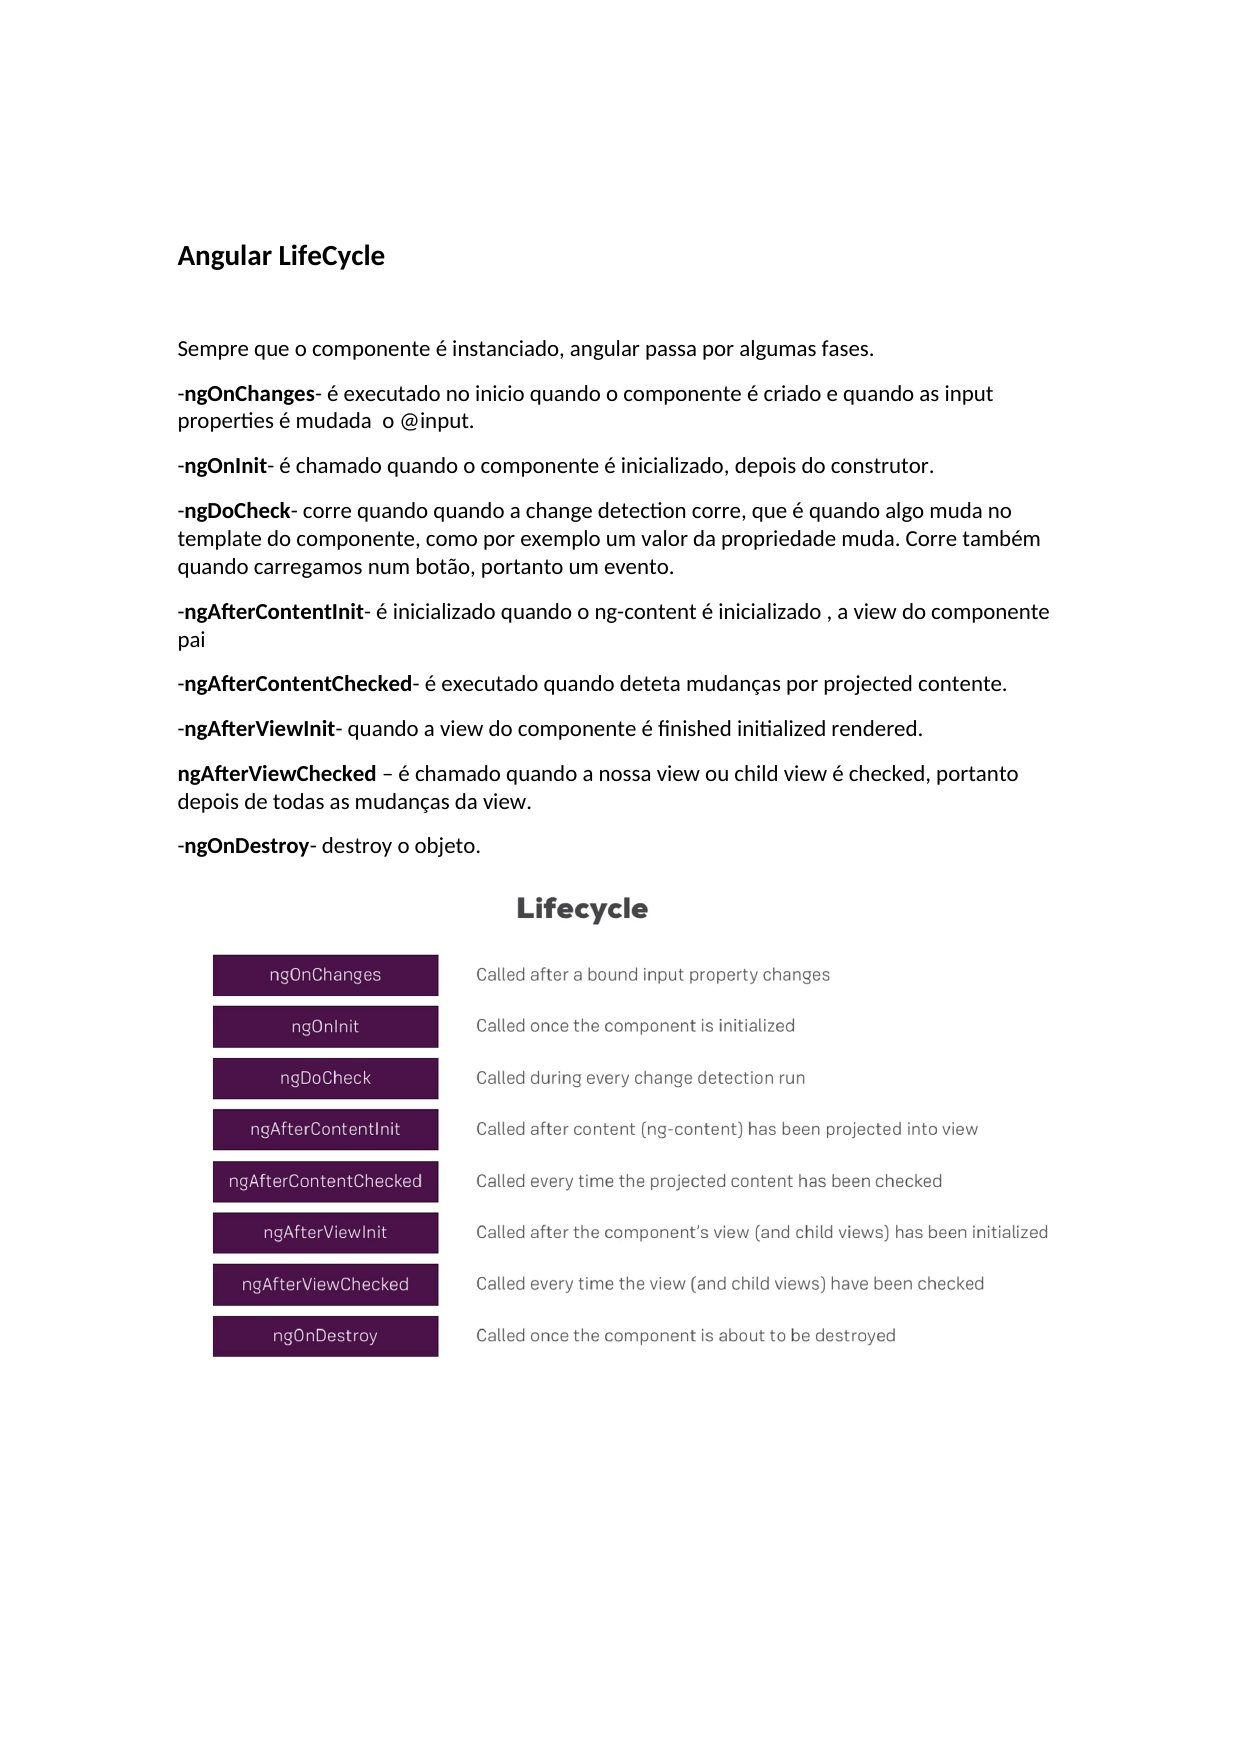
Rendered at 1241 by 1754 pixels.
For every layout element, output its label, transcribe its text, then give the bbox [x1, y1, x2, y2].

text -ngOnInit- é chamado quando o componente é inicializado, depois do construtor. [177, 451, 1063, 479]
text -ngOnChanges- é executado no inicio quando o componente é criado e quando as input properties é mudada o @input. [177, 379, 1063, 435]
text -ngAfterContentChecked- é executado quando deteta mudanças por projected contente. [177, 669, 1063, 697]
text ngAfterViewChecked – é chamado quando a nossa view ou child view é checked, portanto depois de todas as mudanças da view. [177, 759, 1063, 815]
text Angular LifeCycle [177, 237, 1063, 273]
text -ngAfterViewInit- quando a view do componente é finished initialized rendered. [177, 714, 1063, 742]
text -ngDoCheck- corre quando quando a change detection corre, que é quando algo muda no template do componente, como por exemplo um valor da propriedade muda. Corre também quando carregamos num botão, portanto um evento. [177, 496, 1063, 580]
text Sempre que o componente é instanciado, angular passa por algumas fases. [177, 334, 1063, 362]
text -ngOnDestroy- destroy o objeto. [177, 832, 1063, 859]
text -ngAfterContentInit- é inicializado quando o ng-content é inicializado , a view do componente pai [177, 597, 1063, 653]
